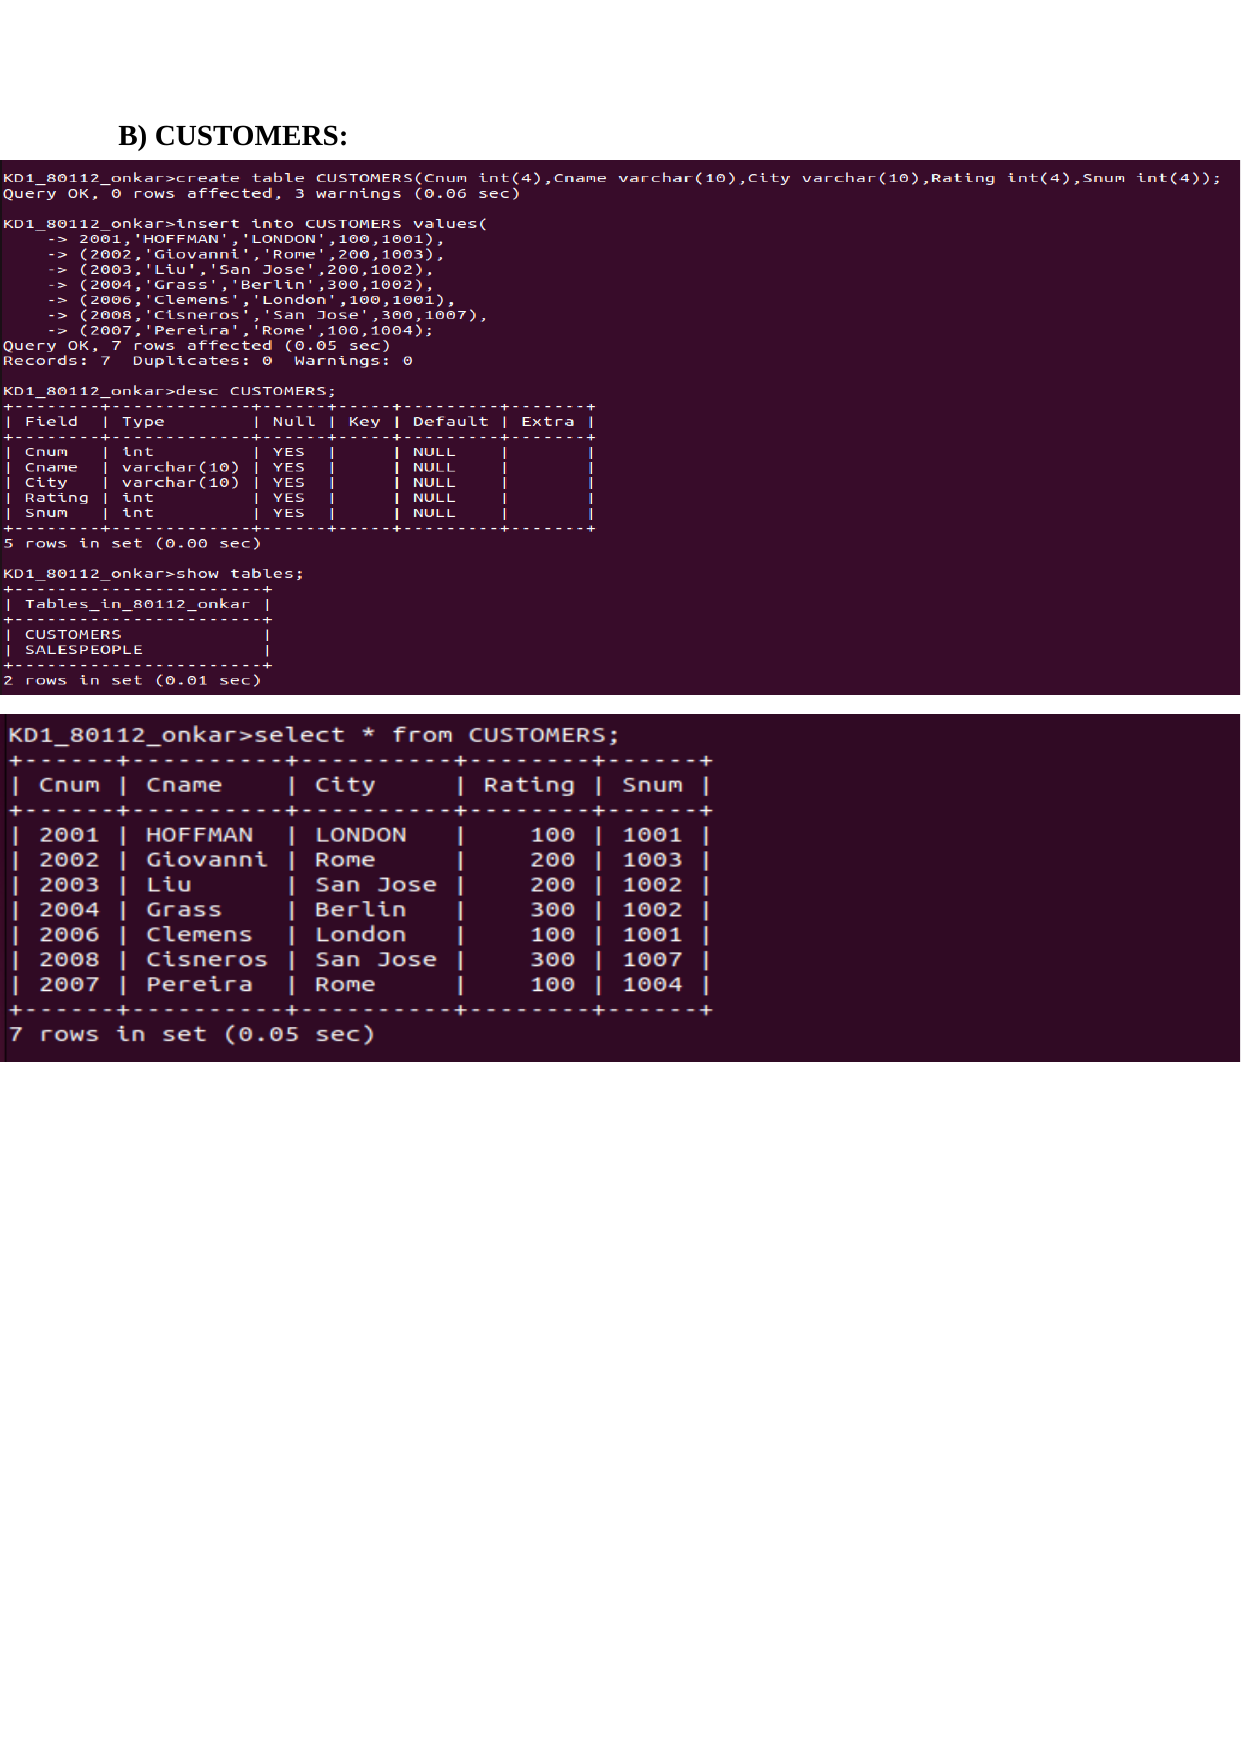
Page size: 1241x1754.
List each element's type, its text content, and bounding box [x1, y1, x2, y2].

picture [0, 160, 1241, 695]
picture [0, 714, 1241, 1062]
text B) CUSTOMERS: [118, 118, 1122, 152]
